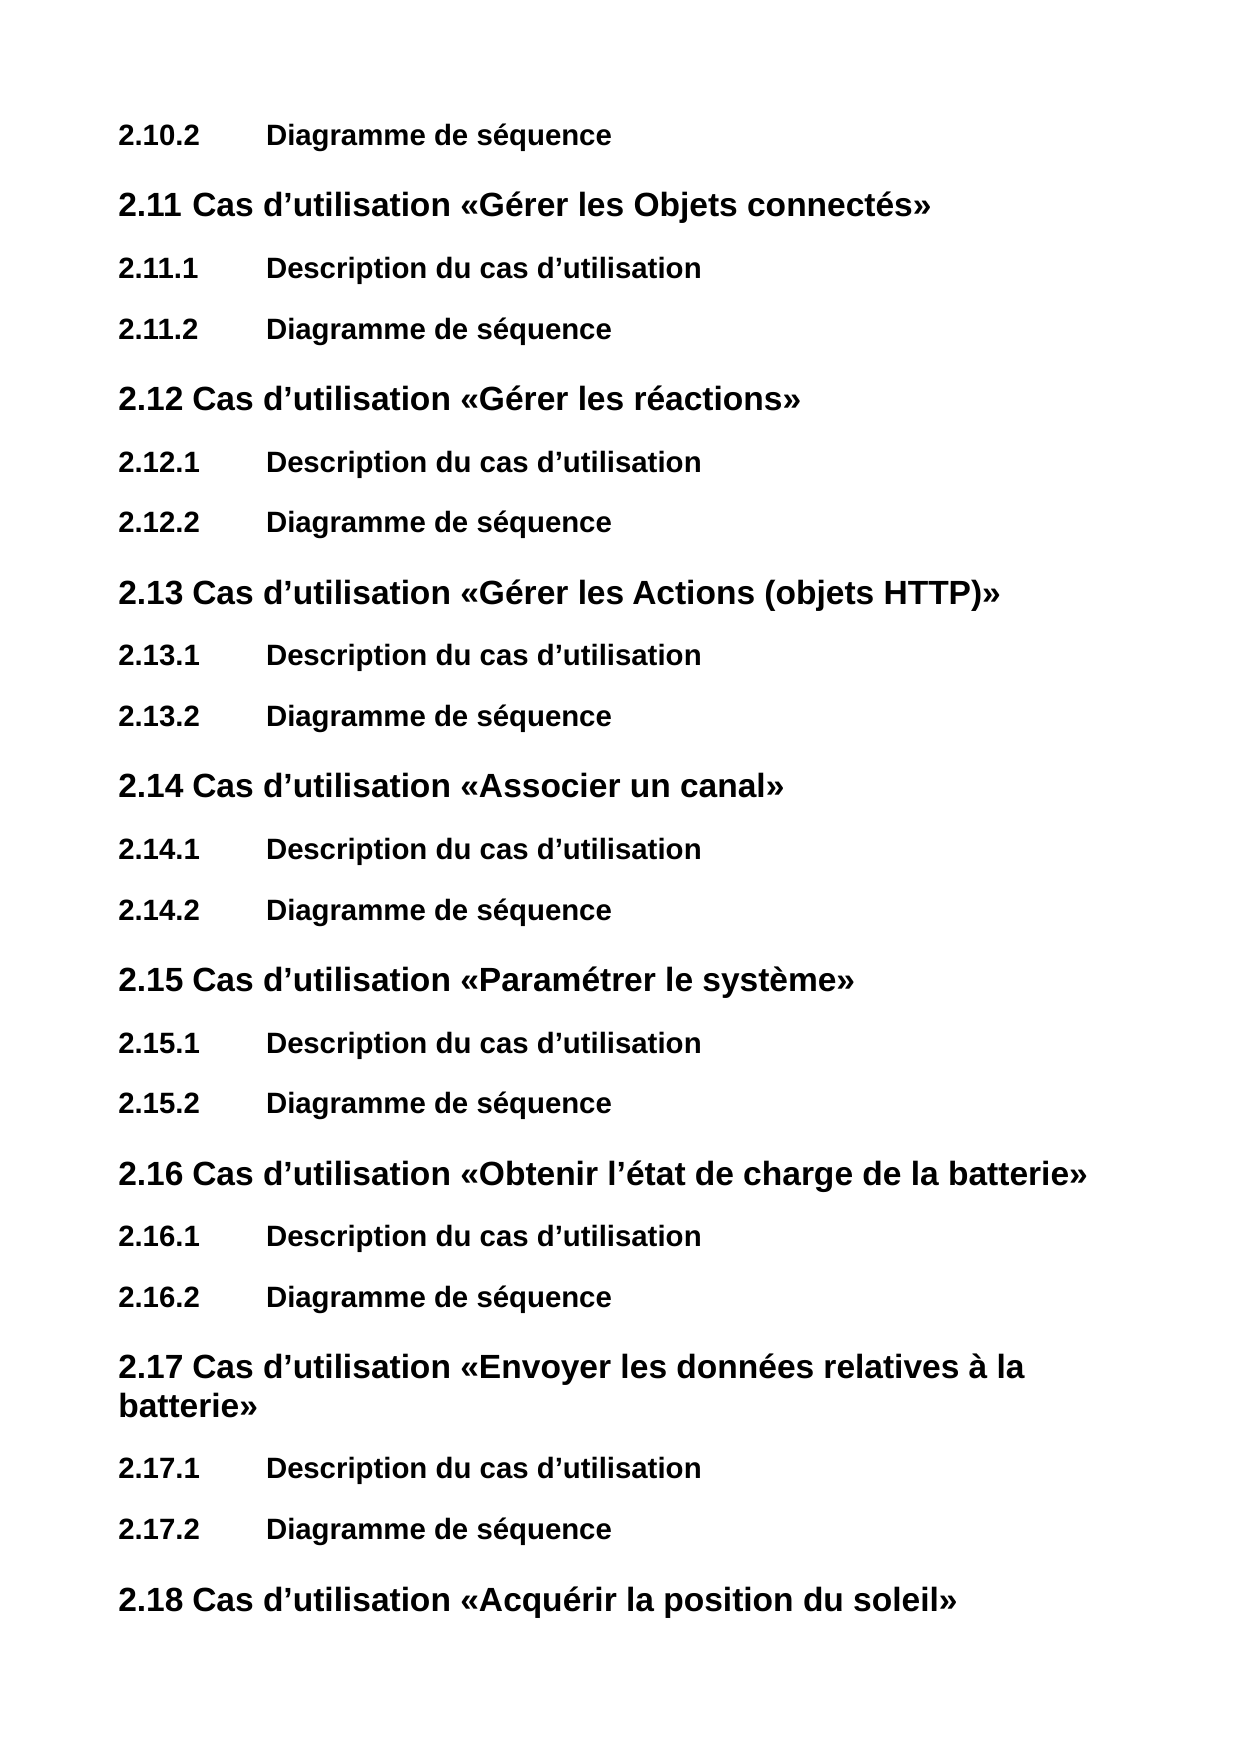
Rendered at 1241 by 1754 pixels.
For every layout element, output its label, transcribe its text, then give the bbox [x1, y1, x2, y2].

subtitle Description du cas d’utilisation [118, 1219, 1122, 1253]
subtitle Diagramme de séquence [118, 505, 1122, 539]
subtitle Description du cas d’utilisation [118, 251, 1122, 285]
subtitle Cas d’utilisation «Associer un canal» [118, 766, 1122, 805]
subtitle Cas d’utilisation «Gérer les Objets connectés» [118, 185, 1122, 224]
subtitle Description du cas d’utilisation [118, 1451, 1122, 1485]
subtitle Diagramme de séquence [118, 1086, 1122, 1120]
subtitle Diagramme de séquence [118, 312, 1122, 346]
subtitle Cas d’utilisation «Acquérir la position du soleil» [118, 1579, 1122, 1618]
subtitle Description du cas d’utilisation [118, 832, 1122, 866]
subtitle Description du cas d’utilisation [118, 1026, 1122, 1059]
subtitle Cas d’utilisation «Paramétrer le système» [118, 960, 1122, 998]
subtitle Cas d’utilisation «Gérer les Actions (objets HTTP)» [118, 572, 1122, 611]
subtitle Diagramme de séquence [118, 1280, 1122, 1314]
subtitle Cas d’utilisation «Obtenir l’état de charge de la batterie» [118, 1153, 1122, 1192]
subtitle Diagramme de séquence [118, 893, 1122, 926]
subtitle Description du cas d’utilisation [118, 444, 1122, 478]
subtitle Description du cas d’utilisation [118, 638, 1122, 672]
subtitle Diagramme de séquence [118, 118, 1122, 152]
subtitle Diagramme de séquence [118, 1512, 1122, 1546]
subtitle Diagramme de séquence [118, 699, 1122, 733]
subtitle Cas d’utilisation «Envoyer les données relatives à la batterie» [118, 1347, 1122, 1424]
subtitle Cas d’utilisation «Gérer les réactions» [118, 379, 1122, 417]
